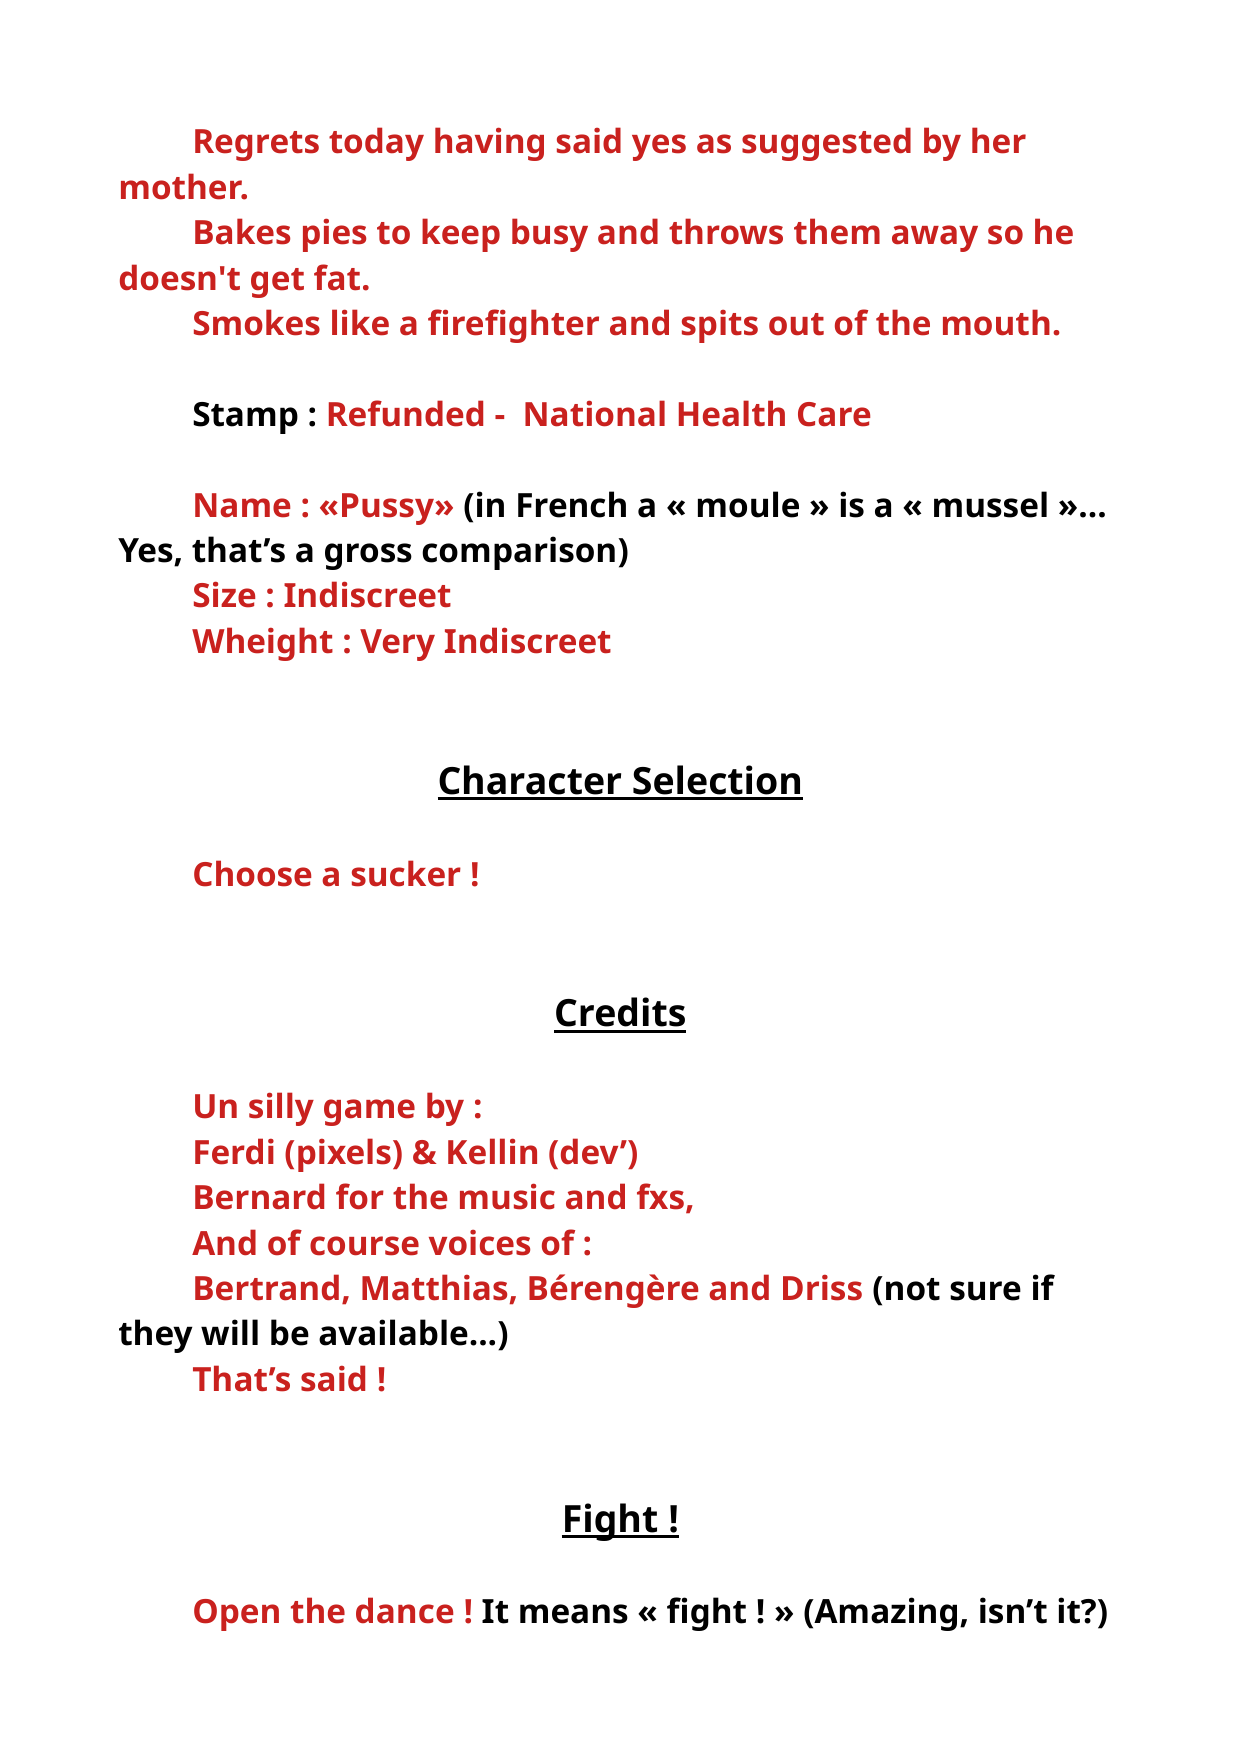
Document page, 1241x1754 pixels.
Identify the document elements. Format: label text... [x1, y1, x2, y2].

text And of course voices of : [118, 1219, 1122, 1265]
text Open the dance ! It means « fight ! » (Amazing, isn’t it?) [118, 1588, 1122, 1634]
text Name : «Pussy» (in French a « moule » is a « mussel »… Yes, that’s a gross comparison) [118, 481, 1122, 572]
text That’s said ! [118, 1356, 1122, 1401]
text Fight ! [118, 1492, 1122, 1543]
text Character Selection [118, 754, 1122, 805]
text Bernard for the music and fxs, [118, 1174, 1122, 1219]
text Choose a sucker ! [118, 850, 1122, 896]
text Smokes like a firefighter and spits out of the mouth. [118, 300, 1122, 345]
text Un silly game by : [118, 1083, 1122, 1128]
text Credits [118, 987, 1122, 1038]
text Ferdi (pixels) & Kellin (dev’) [118, 1128, 1122, 1174]
text Bakes pies to keep busy and throws them away so he doesn't get fat. [118, 209, 1122, 300]
text Stamp : Refunded - National Health Care [118, 391, 1122, 436]
text Bertrand, Matthias, Bérengère and Driss (not sure if they will be available...) [118, 1265, 1122, 1356]
text Size : Indiscreet [118, 572, 1122, 618]
text Wheight : Very Indiscreet [118, 618, 1122, 663]
text Regrets today having said yes as suggested by her mother. [118, 118, 1122, 209]
